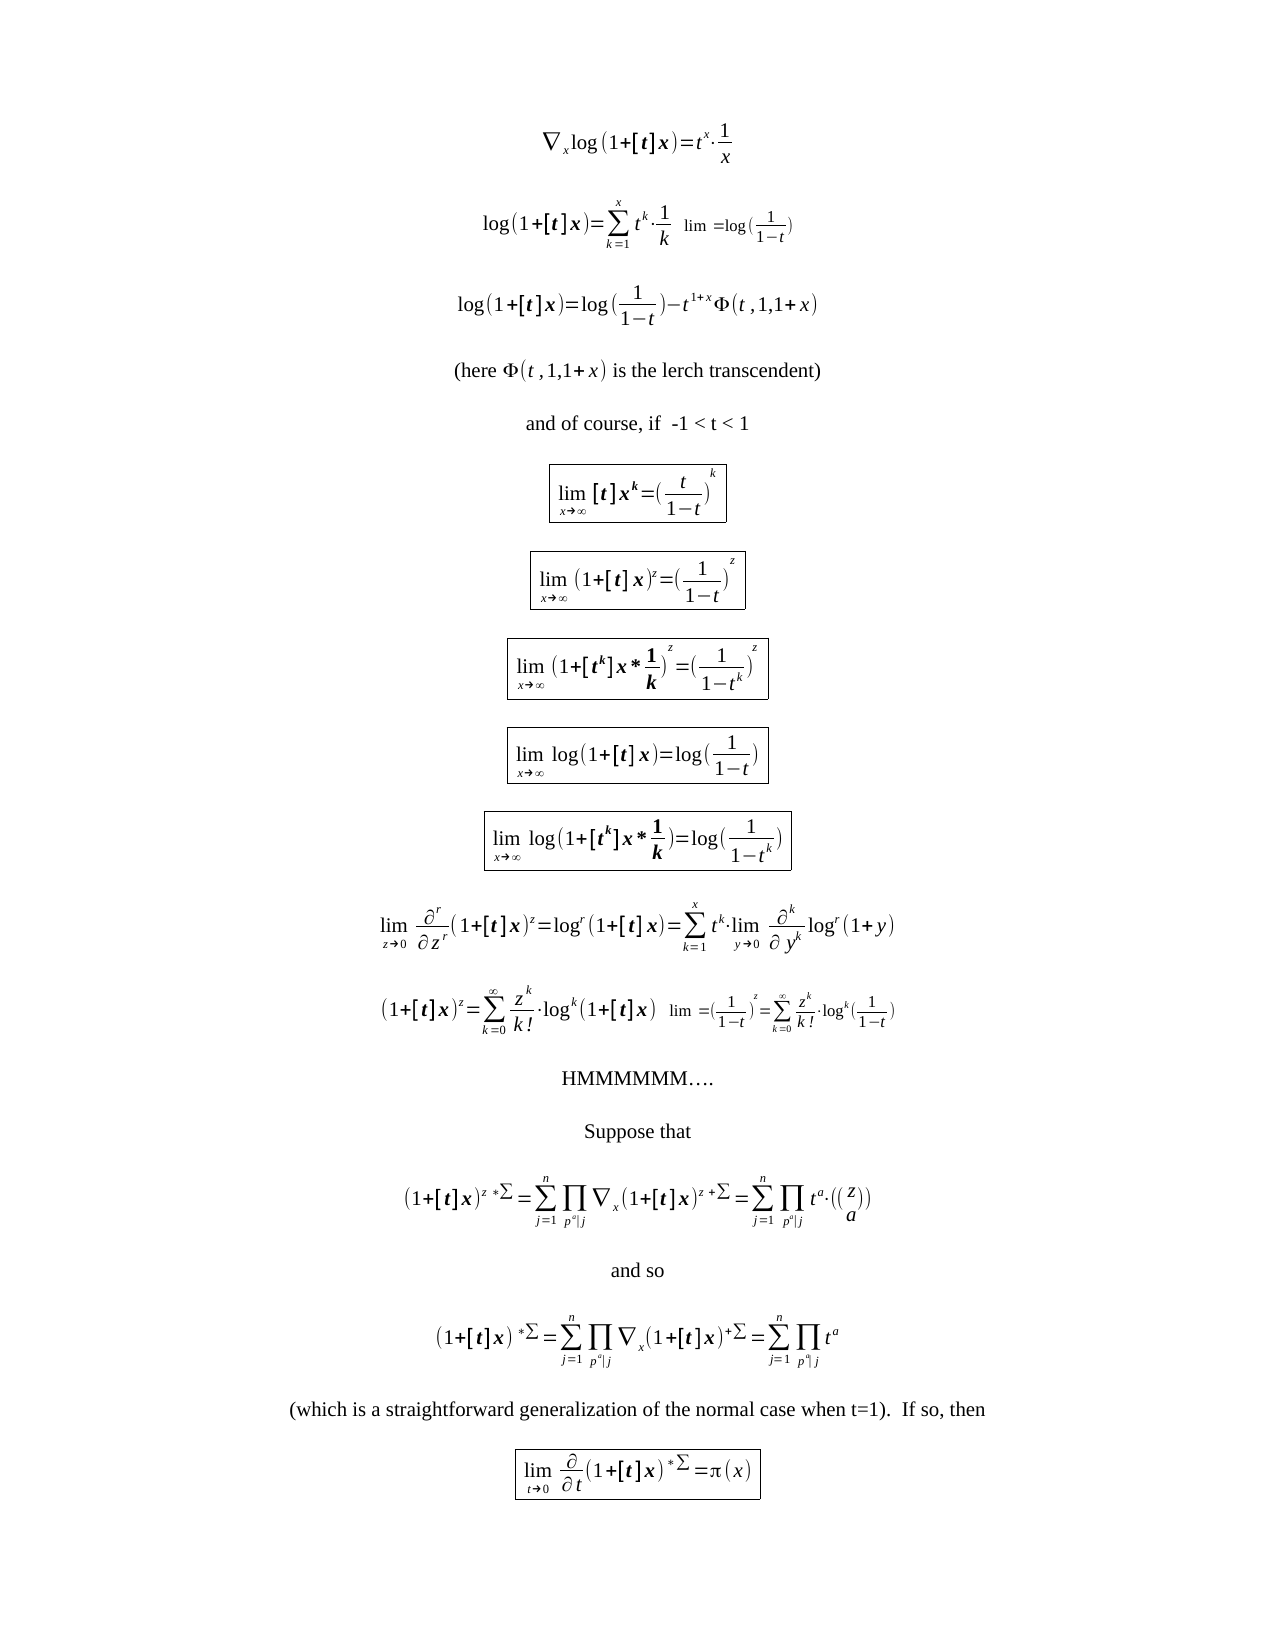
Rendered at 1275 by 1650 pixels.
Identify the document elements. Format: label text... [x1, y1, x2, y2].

text (hereis the lerch transcendent) [118, 358, 1157, 383]
text and so [118, 1258, 1157, 1282]
text (which is a straightforward generalization of the normal case when t=1). If so, then [118, 1397, 1157, 1421]
text Suppose that [118, 1119, 1157, 1143]
text HMMMMMM…. [118, 1066, 1157, 1090]
text and of course, if -1 < t < 1 [118, 411, 1157, 435]
